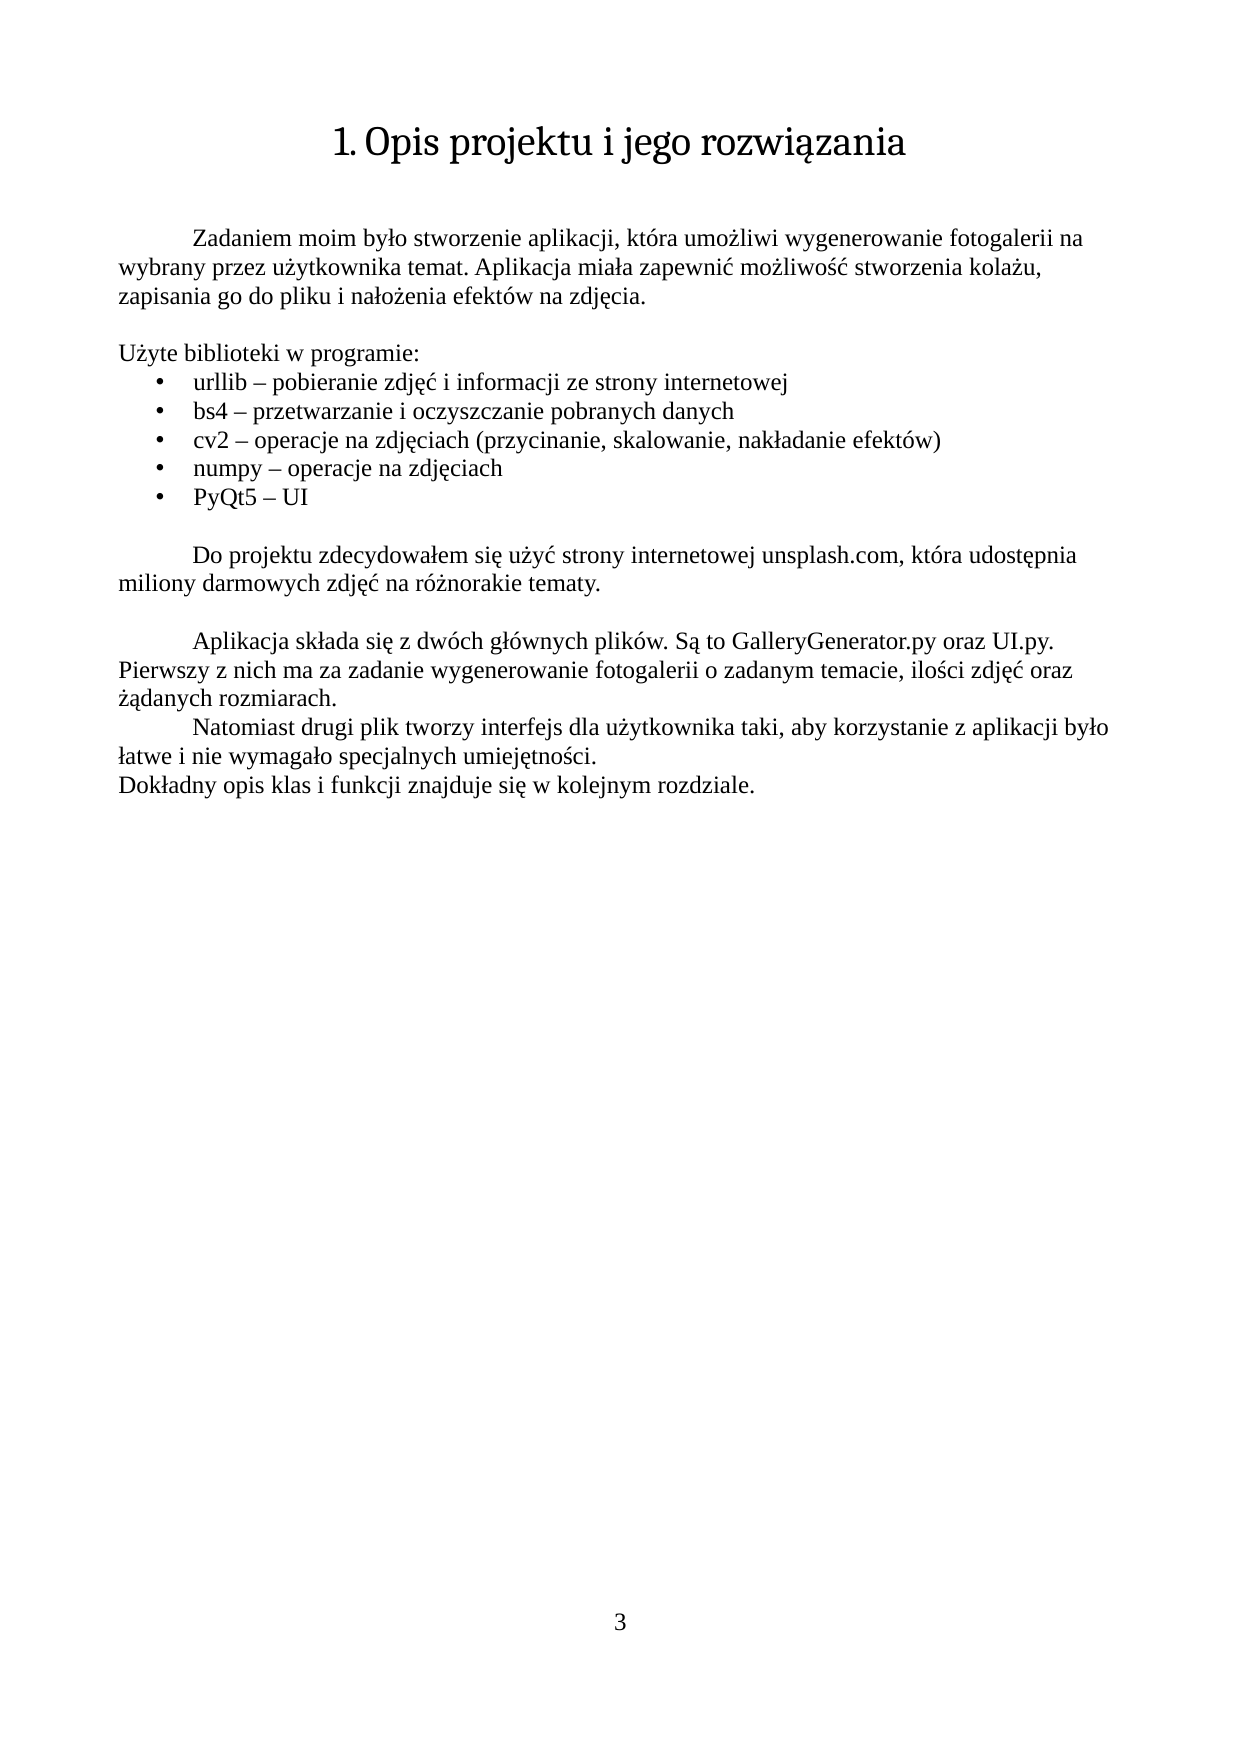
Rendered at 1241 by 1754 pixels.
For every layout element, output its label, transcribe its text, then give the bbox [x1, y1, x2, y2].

text Dokładny opis klas i funkcji znajduje się w kolejnym rozdziale. [118, 770, 1122, 798]
list urllib – pobieranie zdjęć i informacji ze strony internetowej [156, 367, 1122, 396]
text Użyte biblioteki w programie: [118, 338, 1122, 367]
text Do projektu zdecydowałem się użyć strony internetowej unsplash.com, która udostępnia miliony darmowych zdjęć na różnorakie tematy. [118, 540, 1122, 597]
text Zadaniem moim było stworzenie aplikacji, która umożliwi wygenerowanie fotogalerii na wybrany przez użytkownika temat. Aplikacja miała zapewnić możliwość stworzenia kolażu, zapisania go do pliku i nałożenia efektów na zdjęcia. [118, 195, 1122, 338]
text Pierwszy z nich ma za zadanie wygenerowanie fotogalerii o zadanym temacie, ilości zdjęć oraz żądanych rozmiarach. Natomiast drugi plik tworzy interfejs dla użytkownika taki, aby korzystanie z aplikacji było łatwe i nie wymagało specjalnych umiejętności. [118, 655, 1122, 770]
list cv2 – operacje na zdjęciach (przycinanie, skalowanie, nakładanie efektów) [156, 425, 1122, 453]
list numpy – operacje na zdjęciach [156, 453, 1122, 482]
list bs4 – przetwarzanie i oczyszczanie pobranych danych [156, 396, 1122, 425]
text Aplikacja składa się z dwóch głównych plików. Są to GalleryGenerator.py oraz UI.py. [118, 626, 1122, 655]
text 1. Opis projektu i jego rozwiązania [118, 118, 1122, 166]
list PyQt5 – UI [156, 482, 1122, 540]
